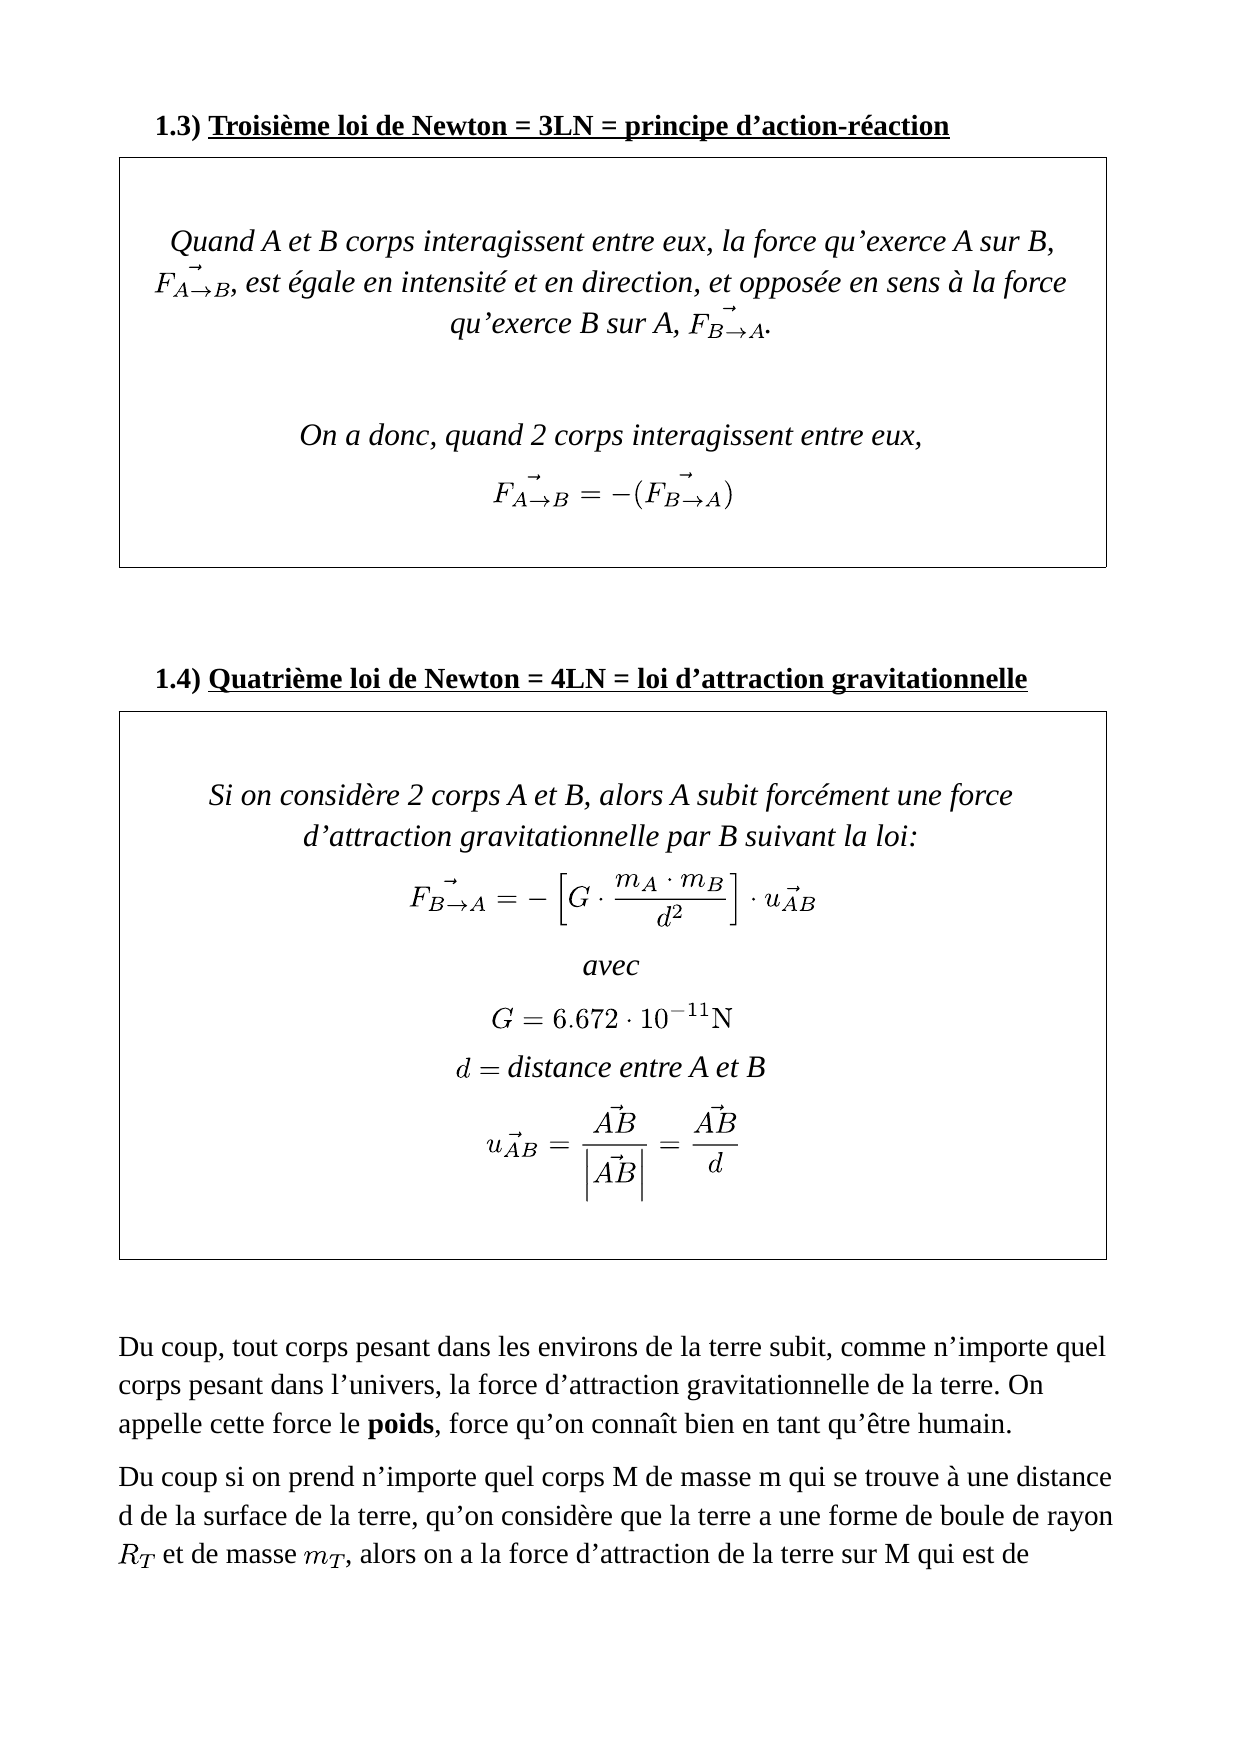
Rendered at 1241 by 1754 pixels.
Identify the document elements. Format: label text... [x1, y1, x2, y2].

text Du coup si on prend n’importe quel corps M de masse m qui se trouve à une distance d de la surface de la terre, qu’on considère que la terre a une forme de boule de rayon et de masse , alors on a la force d’attraction de la terre sur M qui est de [118, 1459, 1122, 1570]
text On a donc, quand 2 corps interagissent entre eux, [127, 416, 1097, 452]
text Quand A et B corps interagissent entre eux, la force qu’exerce A sur B, , est égale en intensité et en direction, et opposée en sens à la force qu’exerce B sur A, . [127, 222, 1097, 341]
text 1.4) Quatrième loi de Newton = 4LN = loi d’attraction gravitationnelle [118, 662, 1122, 695]
text Du coup, tout corps pesant dans les environs de la terre subit, comme n’importe quel corps pesant dans l’univers, la force d’attraction gravitationnelle de la terre. On appelle cette force le poids, force qu’on connaît bien en tant qu’être humain. [118, 1329, 1122, 1439]
text distance entre A et B [127, 1049, 1097, 1084]
text 1.3) Troisième loi de Newton = 3LN = principe d’action-réaction [118, 108, 1122, 141]
text avec [127, 947, 1097, 983]
text Si on considère 2 corps A et B, alors A subit forcément une force d’attraction gravitationnelle par B suivant la loi: [127, 776, 1097, 853]
